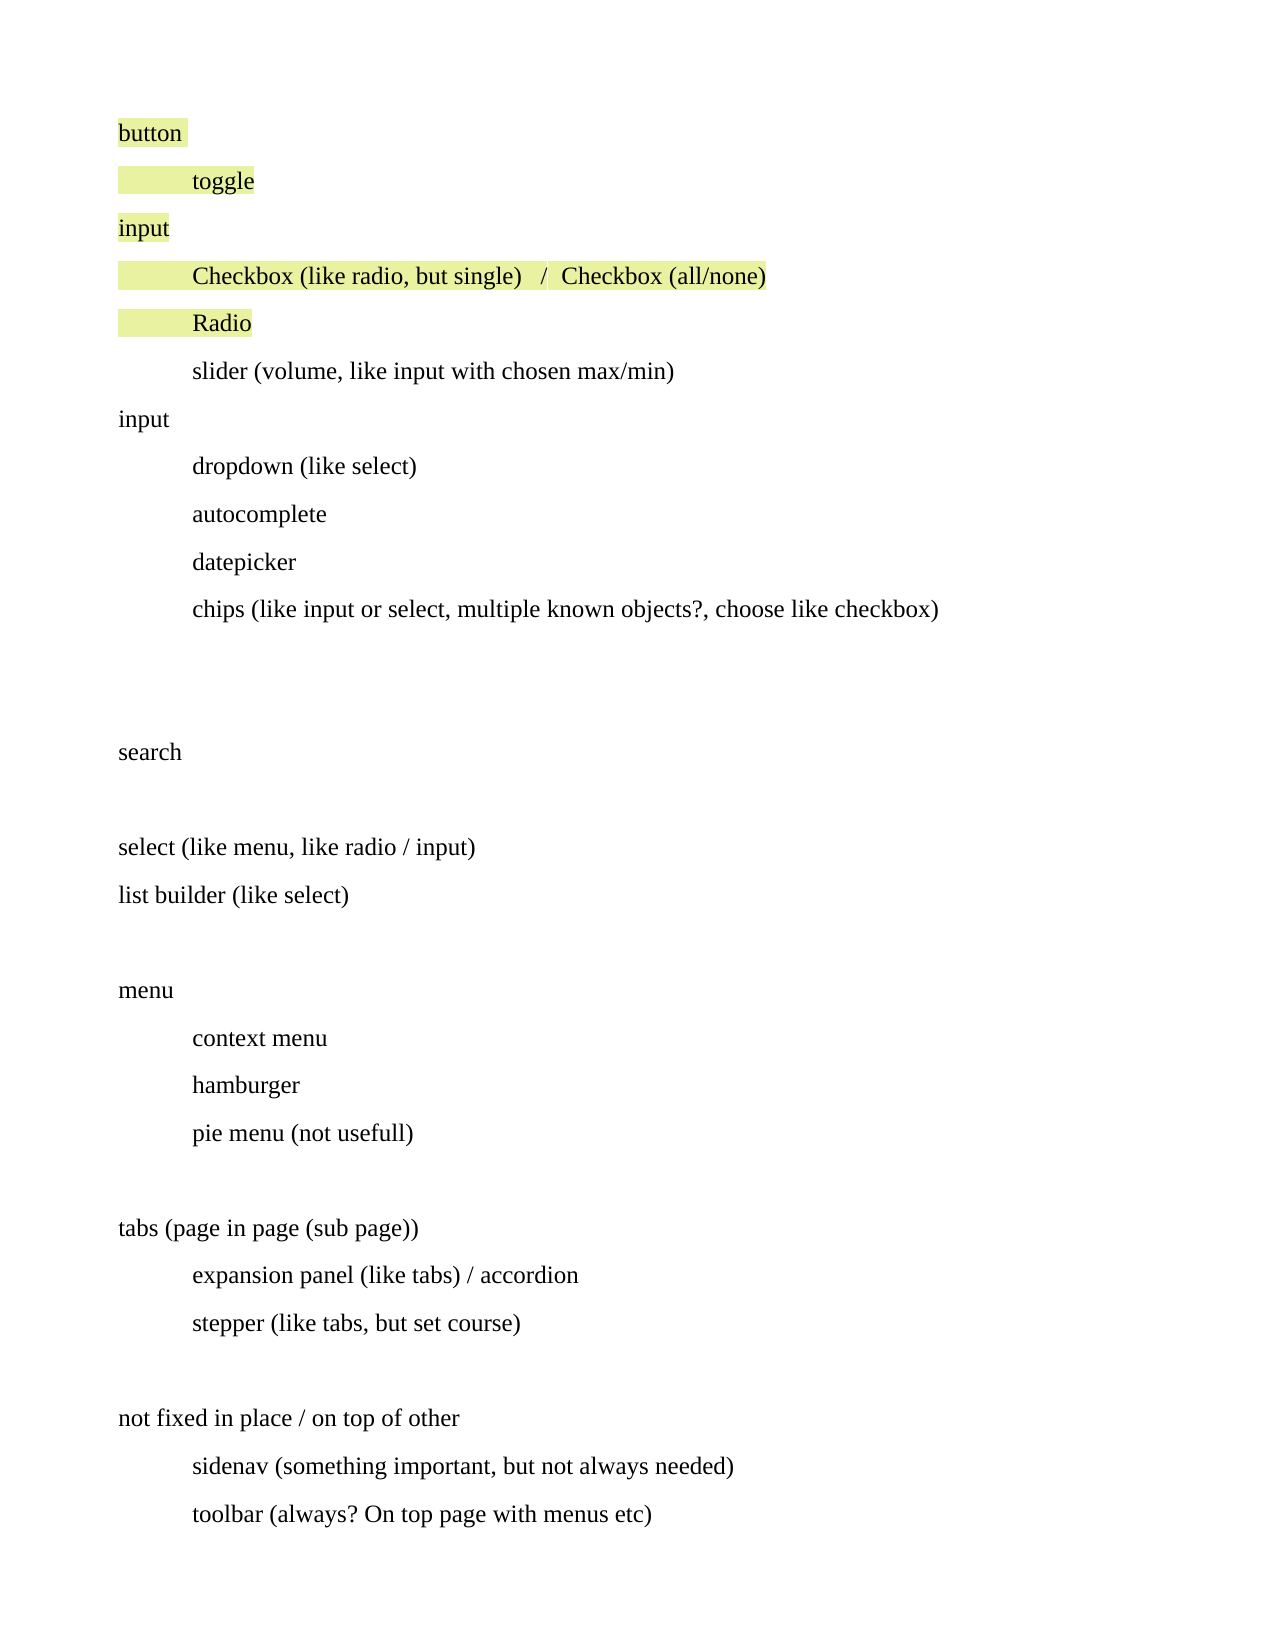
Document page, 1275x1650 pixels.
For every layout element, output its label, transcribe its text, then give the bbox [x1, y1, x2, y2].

text Radio [118, 308, 1157, 337]
text toggle [118, 166, 1157, 194]
text tabs (page in page (sub page)) [118, 1213, 1157, 1242]
text expansion panel (like tabs) / accordion [118, 1261, 1157, 1289]
text chips (like input or select, multiple known objects?, choose like checkbox) [118, 594, 1157, 623]
text stepper (like tabs, but set course) [118, 1308, 1157, 1337]
text autocomplete [118, 499, 1157, 528]
text list builder (like select) [118, 880, 1157, 908]
text pie menu (not usefull) [118, 1118, 1157, 1147]
text toolbar (always? On top page with menus etc) [118, 1499, 1157, 1527]
text hamburger [118, 1070, 1157, 1099]
text slider (volume, like input with chosen max/min) [118, 356, 1157, 385]
text sidenav (something important, but not always needed) [118, 1451, 1157, 1480]
text context menu [118, 1023, 1157, 1051]
text not fixed in place / on top of other [118, 1403, 1157, 1432]
text Checkbox (like radio, but single) / Checkbox (all/none) [118, 261, 1157, 290]
text button [118, 118, 1157, 147]
text select (like menu, like radio / input) [118, 832, 1157, 861]
text dropdown (like select) [118, 451, 1157, 480]
text search [118, 737, 1157, 766]
text menu [118, 975, 1157, 1004]
text input [118, 213, 1157, 242]
text input [118, 404, 1157, 432]
text datepicker [118, 547, 1157, 575]
